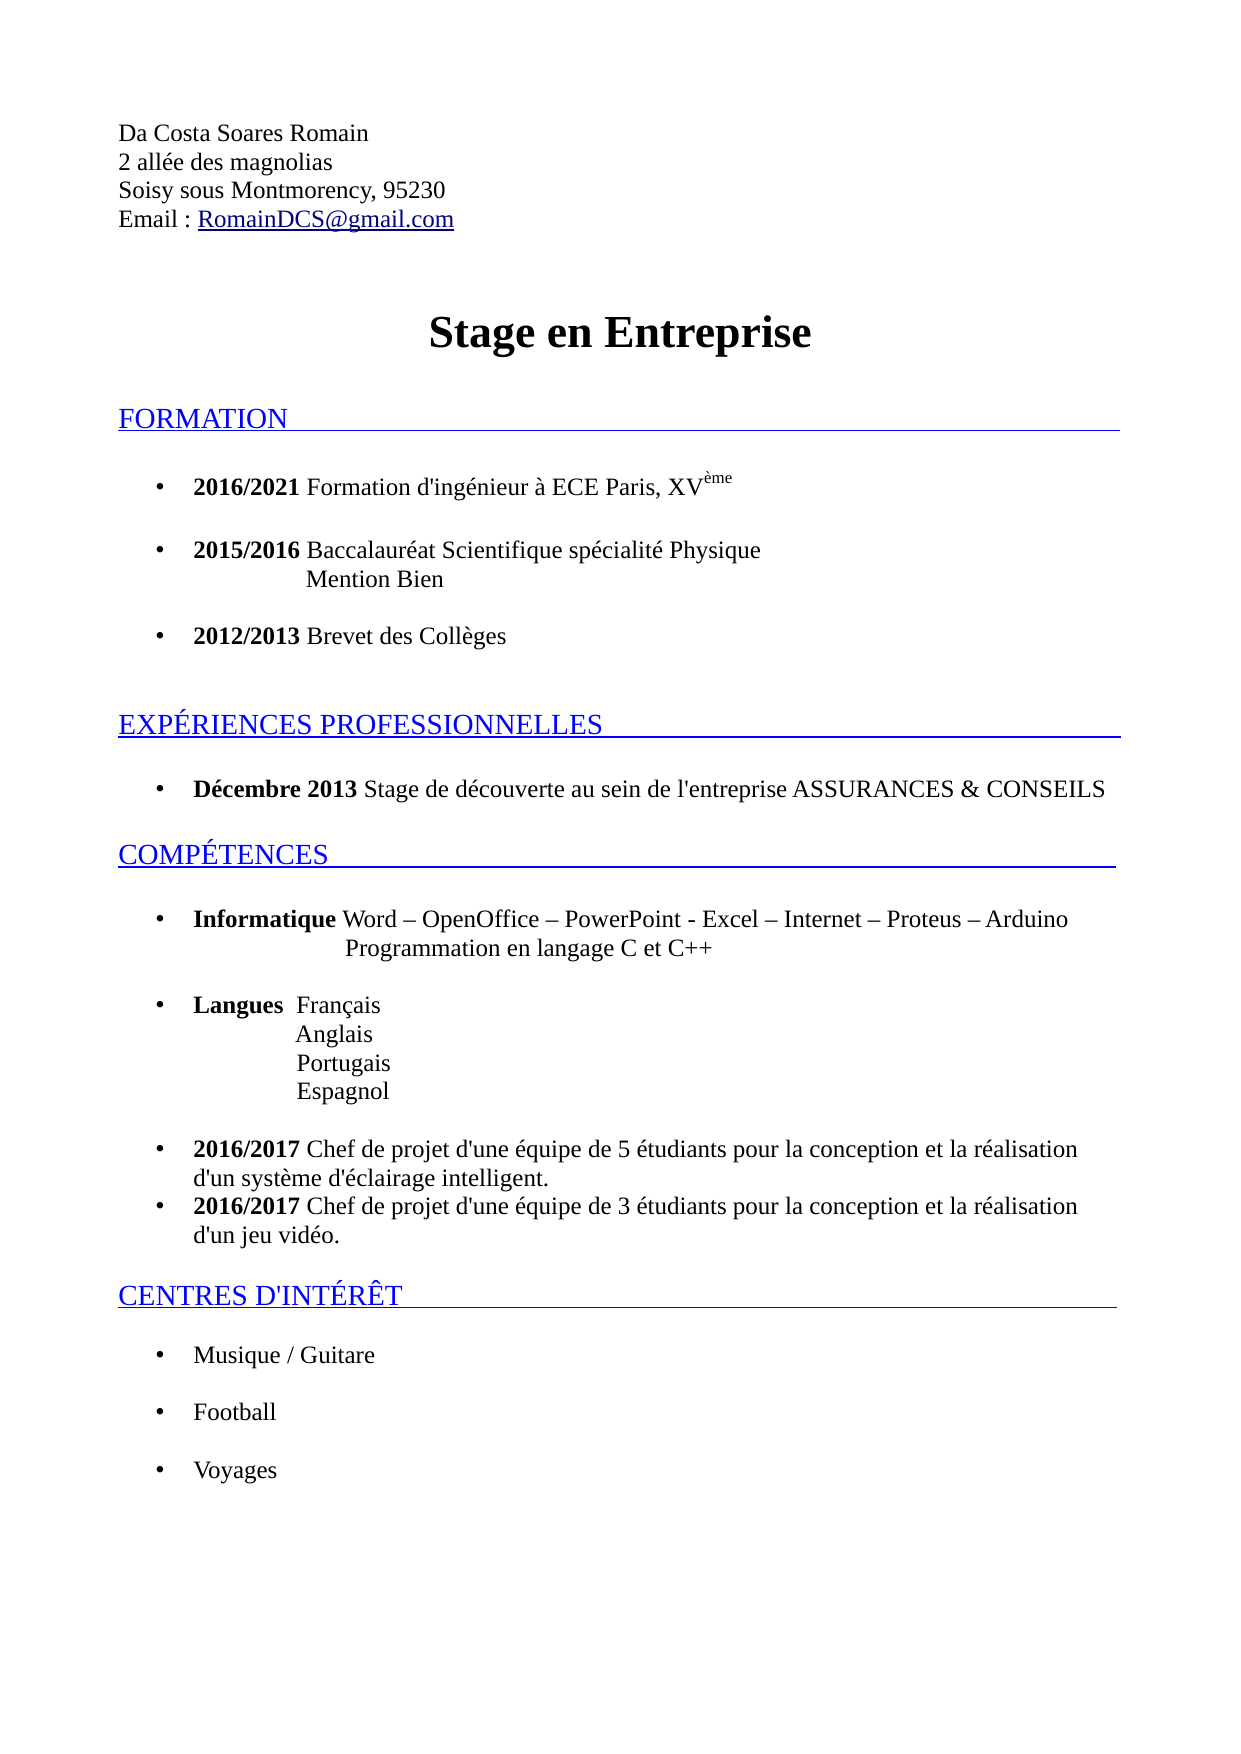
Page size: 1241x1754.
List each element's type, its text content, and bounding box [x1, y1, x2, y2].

text Soisy sous Montmorency, 95230 [118, 176, 1122, 204]
list Musique / Guitare [156, 1340, 1122, 1369]
text Stage en Entreprise [118, 305, 1122, 358]
list Mention Bien [268, 564, 1122, 592]
list Voyages [156, 1455, 1122, 1484]
list Langues Français [156, 990, 1122, 1019]
list Informatique Word – OpenOffice – PowerPoint - Excel – Internet – Proteus – Arduino [156, 904, 1122, 933]
list Décembre 2013 Stage de découverte au sein de l'entreprise ASSURANCES & CONSEILS [156, 774, 1122, 803]
text FORMATION [118, 401, 1122, 434]
list Football [156, 1397, 1122, 1426]
text Programmation en langage C et C++ [118, 933, 1122, 961]
text Anglais [118, 1019, 1122, 1048]
list 2015/2016 Baccalauréat Scientifique spécialité Physique [156, 535, 1122, 564]
list 2012/2013 Brevet des Collèges [156, 621, 1122, 650]
text Email : RomainDCS@gmail.com [118, 204, 1122, 233]
text CENTRES D'INTÉRÊT [118, 1278, 1122, 1311]
text 2 allée des magnolias [118, 147, 1122, 176]
list 2016/2021 Formation d'ingénieur à ECE Paris, XVème [156, 468, 1122, 501]
list 2016/2017 Chef de projet d'une équipe de 5 étudiants pour la conception et la réalisation d'un système d'éclairage intelligent. [156, 1134, 1122, 1191]
text Portugais [118, 1048, 1122, 1076]
list 2016/2017 Chef de projet d'une équipe de 3 étudiants pour la conception et la réalisation d'un jeu vidéo. [156, 1191, 1122, 1249]
text COMPÉTENCES [118, 837, 1122, 870]
text Da Costa Soares Romain [118, 118, 1122, 147]
text EXPÉRIENCES PROFESSIONNELLES [118, 707, 1122, 741]
text Espagnol [118, 1076, 1122, 1105]
